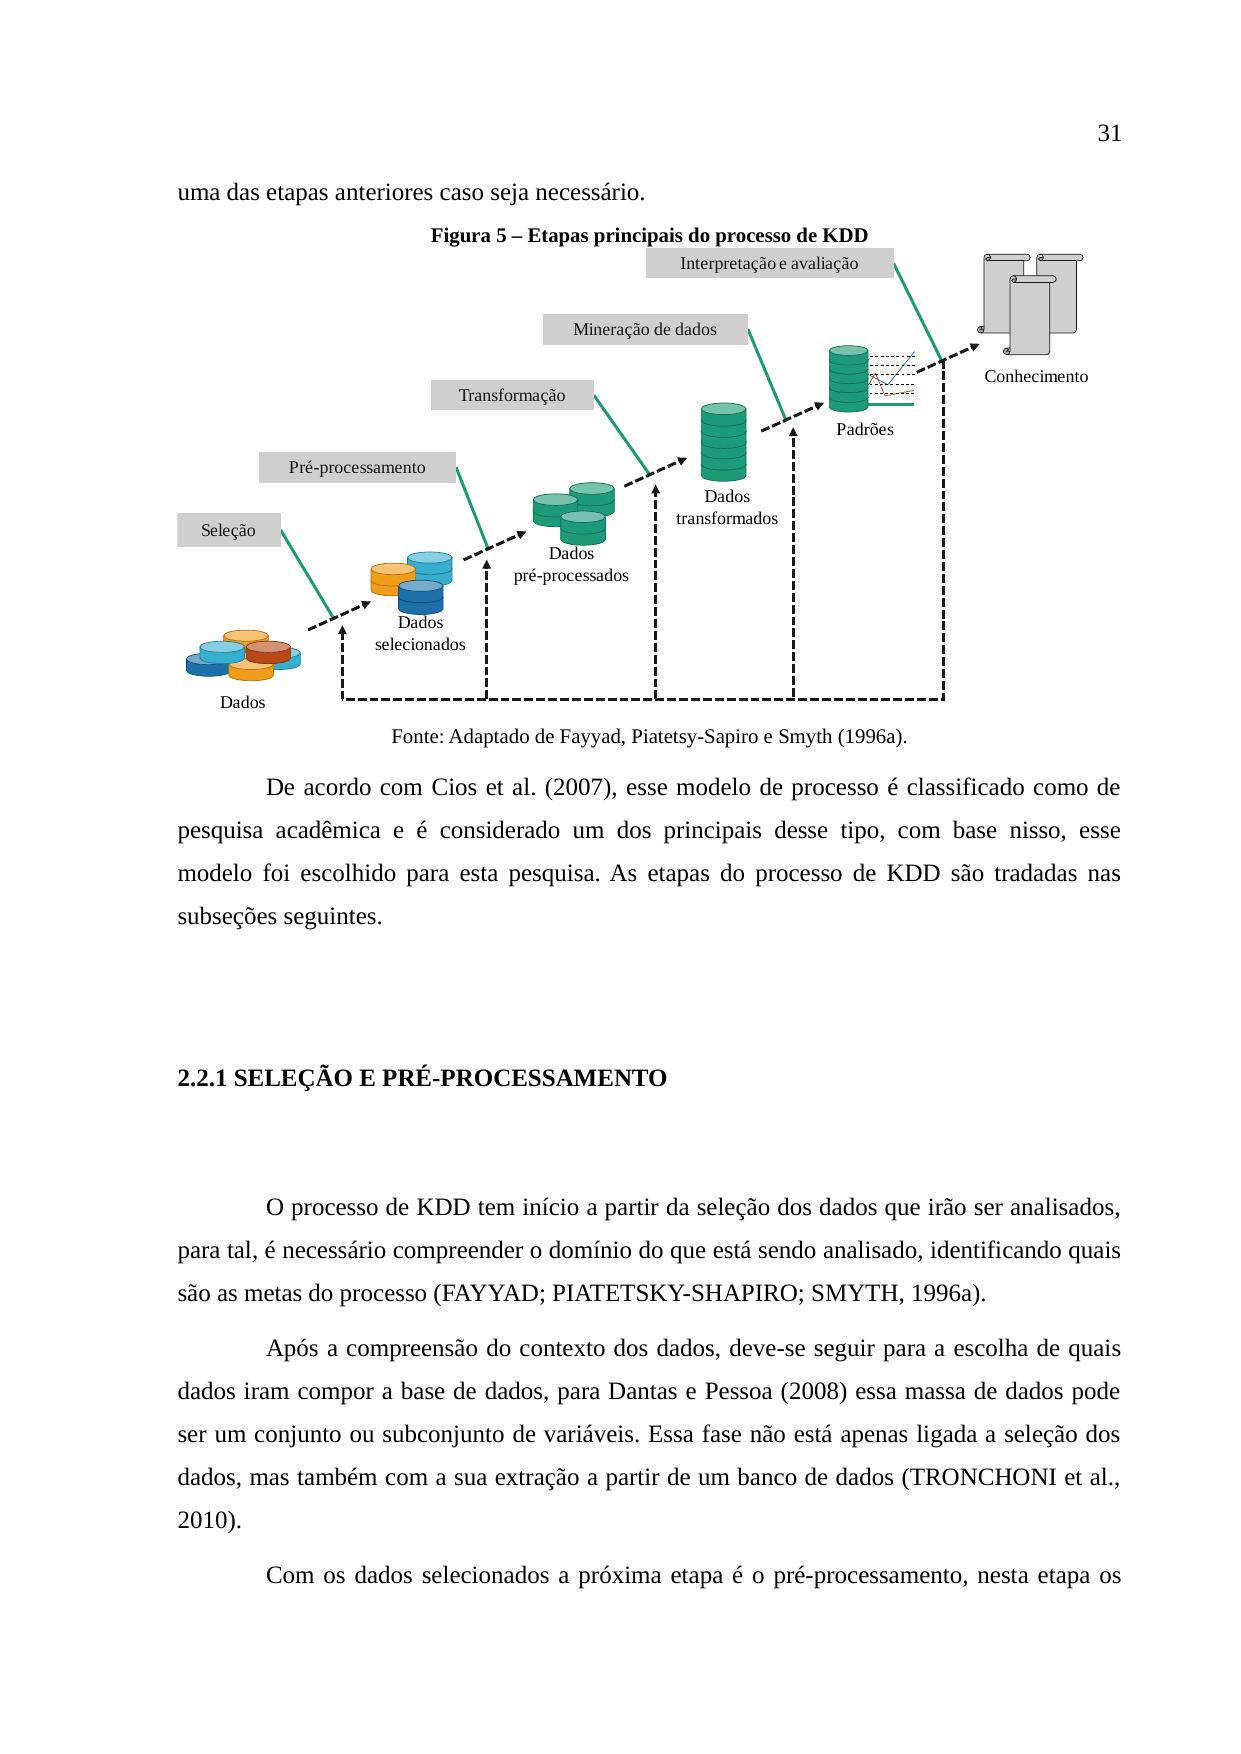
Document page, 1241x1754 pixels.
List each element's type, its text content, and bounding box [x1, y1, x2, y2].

text Após a compreensão do contexto dos dados, deve-se seguir para a escolha de quais dados iram compor a base de dados, para Dantas e Pessoa (2008) essa massa de dados pode ser um conjunto ou subconjunto de variáveis. Essa fase não está apenas ligada a seleção dos dados, mas também com a sua extração a partir de um banco de dados (TRONCHONI et al., 2010). [177, 1333, 1122, 1534]
text Com os dados selecionados a próxima etapa é o pré-processamento, nesta etapa os [177, 1560, 1122, 1589]
text [177, 748, 1122, 758]
text Fayyad, Piatetsy-Sapiro e Smyth (1996a) apresenta um modelo básico composto por cinco etapas principais: Seleção, pré-processamento, transformação, mineração de dados e Interpretação e avaliação. Essas etapas constituem um processo incremental e são ilustradas na Figura 5. Destaca-se na representação o caráter iterativo do processo, possibilitando o retorno a uma das etapas anteriores caso seja necessário. [177, 177, 1122, 206]
text Fonte: Adaptado de Fayyad, Piatetsy-Sapiro e Smyth (1996a). [177, 247, 1122, 748]
text 2.2.1 Seleção e Pré-processamento [177, 1063, 1122, 1091]
text De acordo com Cios et al. (2007), esse modelo de processo é classificado como de pesquisa acadêmica e é considerado um dos principais desse tipo, com base nisso, esse modelo foi escolhido para esta pesquisa. As etapas do processo de KDD são tradadas nas subseções seguintes. [177, 758, 1122, 930]
text Figura 5 – Etapas principais do processo de KDD [177, 223, 1122, 247]
text O processo de KDD tem início a partir da seleção dos dados que irão ser analisados, para tal, é necessário compreender o domínio do que está sendo analisado, identificando quais são as metas do processo (FAYYAD; PIATETSKY-SHAPIRO; SMYTH, 1996a). [177, 1192, 1122, 1307]
